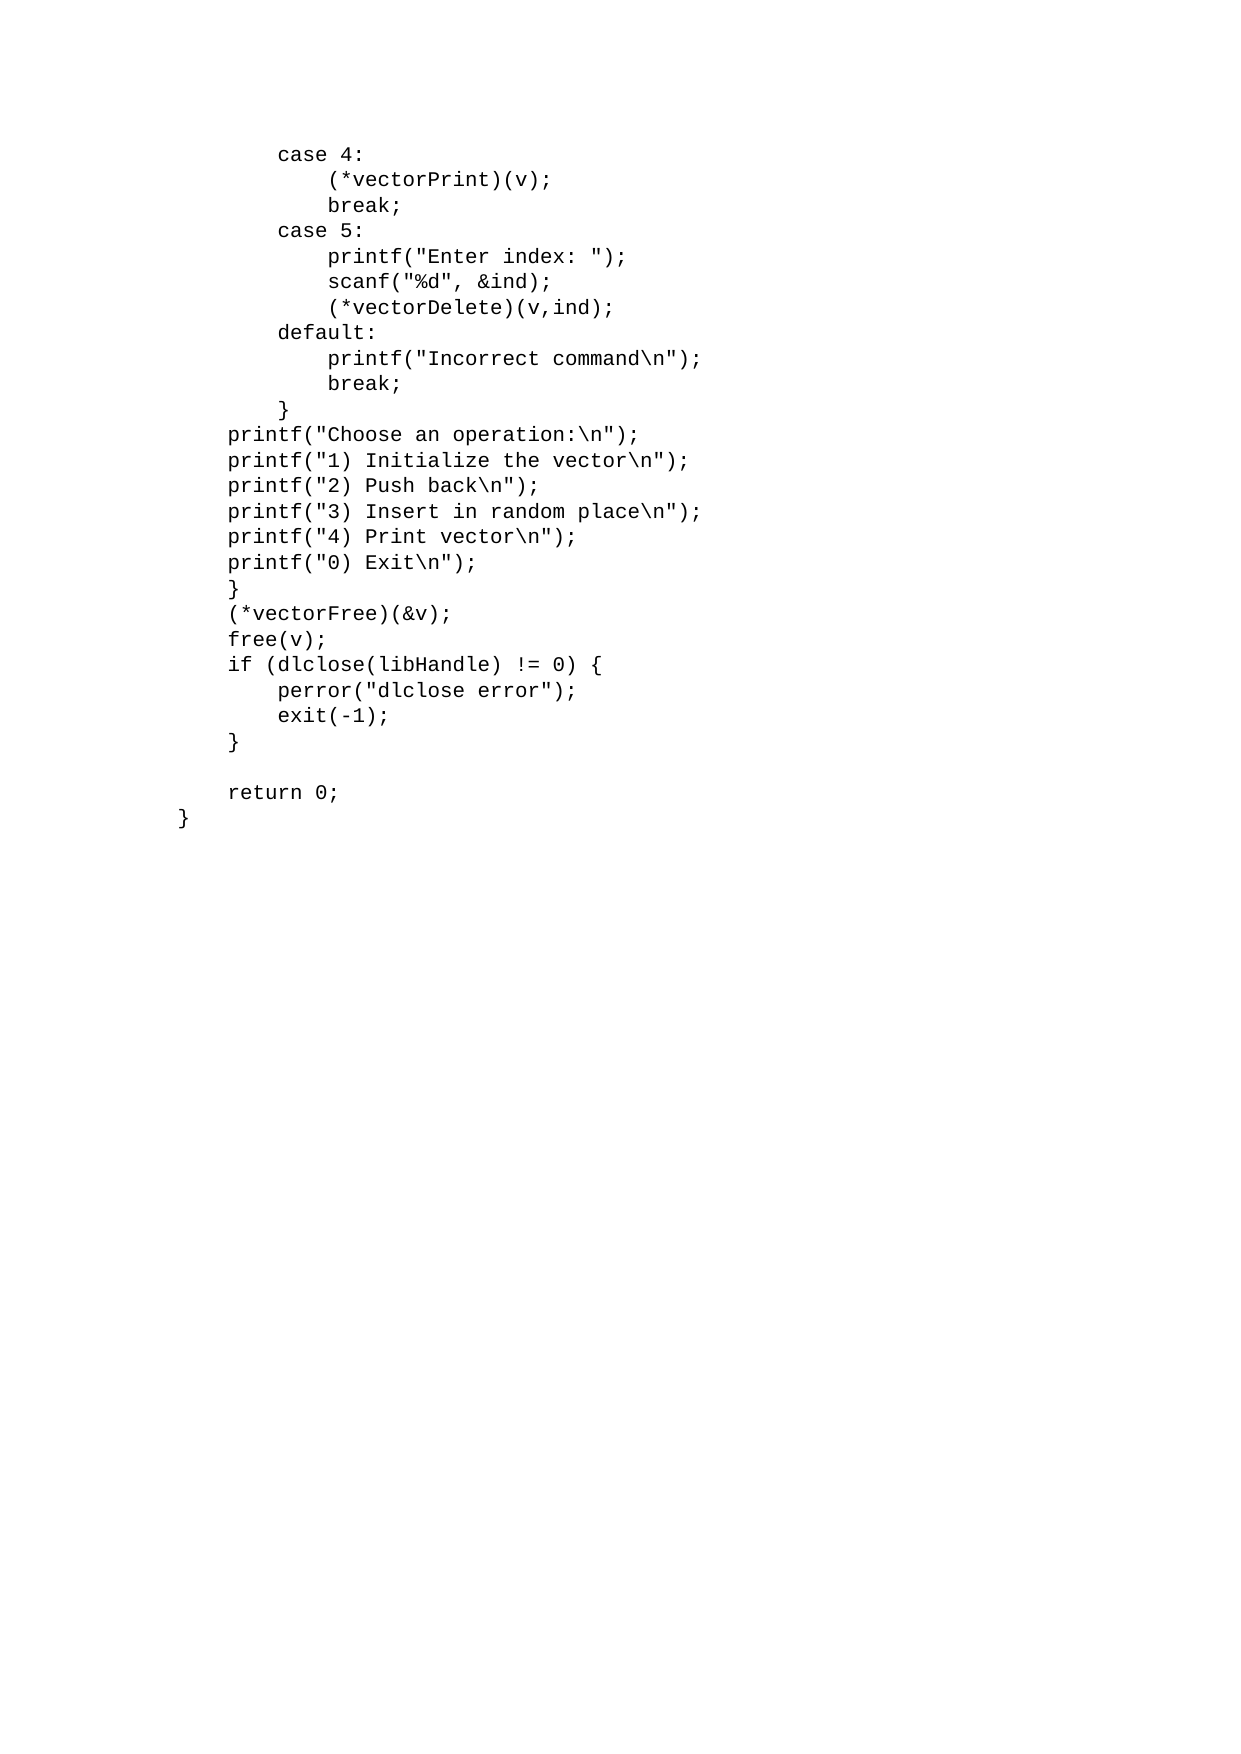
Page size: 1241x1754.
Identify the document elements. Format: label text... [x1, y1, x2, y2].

text break; [177, 195, 1152, 218]
text perror("dlclose error"); [177, 679, 1152, 703]
text printf("0) Exit\n"); [177, 552, 1152, 576]
text if (dlclose(libHandle) != 0) { [177, 654, 1152, 678]
text printf("2) Push back\n"); [177, 475, 1152, 499]
text printf("Choose an operation:\n"); [177, 424, 1152, 448]
text } [177, 399, 1152, 422]
text scanf("%d", &ind); [177, 271, 1152, 295]
text case 4: [177, 144, 1152, 167]
text } [177, 731, 1152, 754]
text printf("Enter index: "); [177, 246, 1152, 269]
text } [177, 577, 1152, 601]
text printf("Incorrect command\n"); [177, 348, 1152, 371]
text return 0; [177, 782, 1152, 805]
text printf("4) Print vector\n"); [177, 526, 1152, 550]
text } [177, 807, 1152, 831]
text case 5: [177, 220, 1152, 244]
text exit(-1); [177, 705, 1152, 729]
text free(v); [177, 628, 1152, 652]
text default: [177, 322, 1152, 346]
text printf("1) Initialize the vector\n"); [177, 450, 1152, 473]
text break; [177, 373, 1152, 397]
text (*vectorPrint)(v); [177, 169, 1152, 193]
text printf("3) Insert in random place\n"); [177, 501, 1152, 524]
text (*vectorDelete)(v,ind); [177, 297, 1152, 320]
text (*vectorFree)(&v); [177, 603, 1152, 627]
